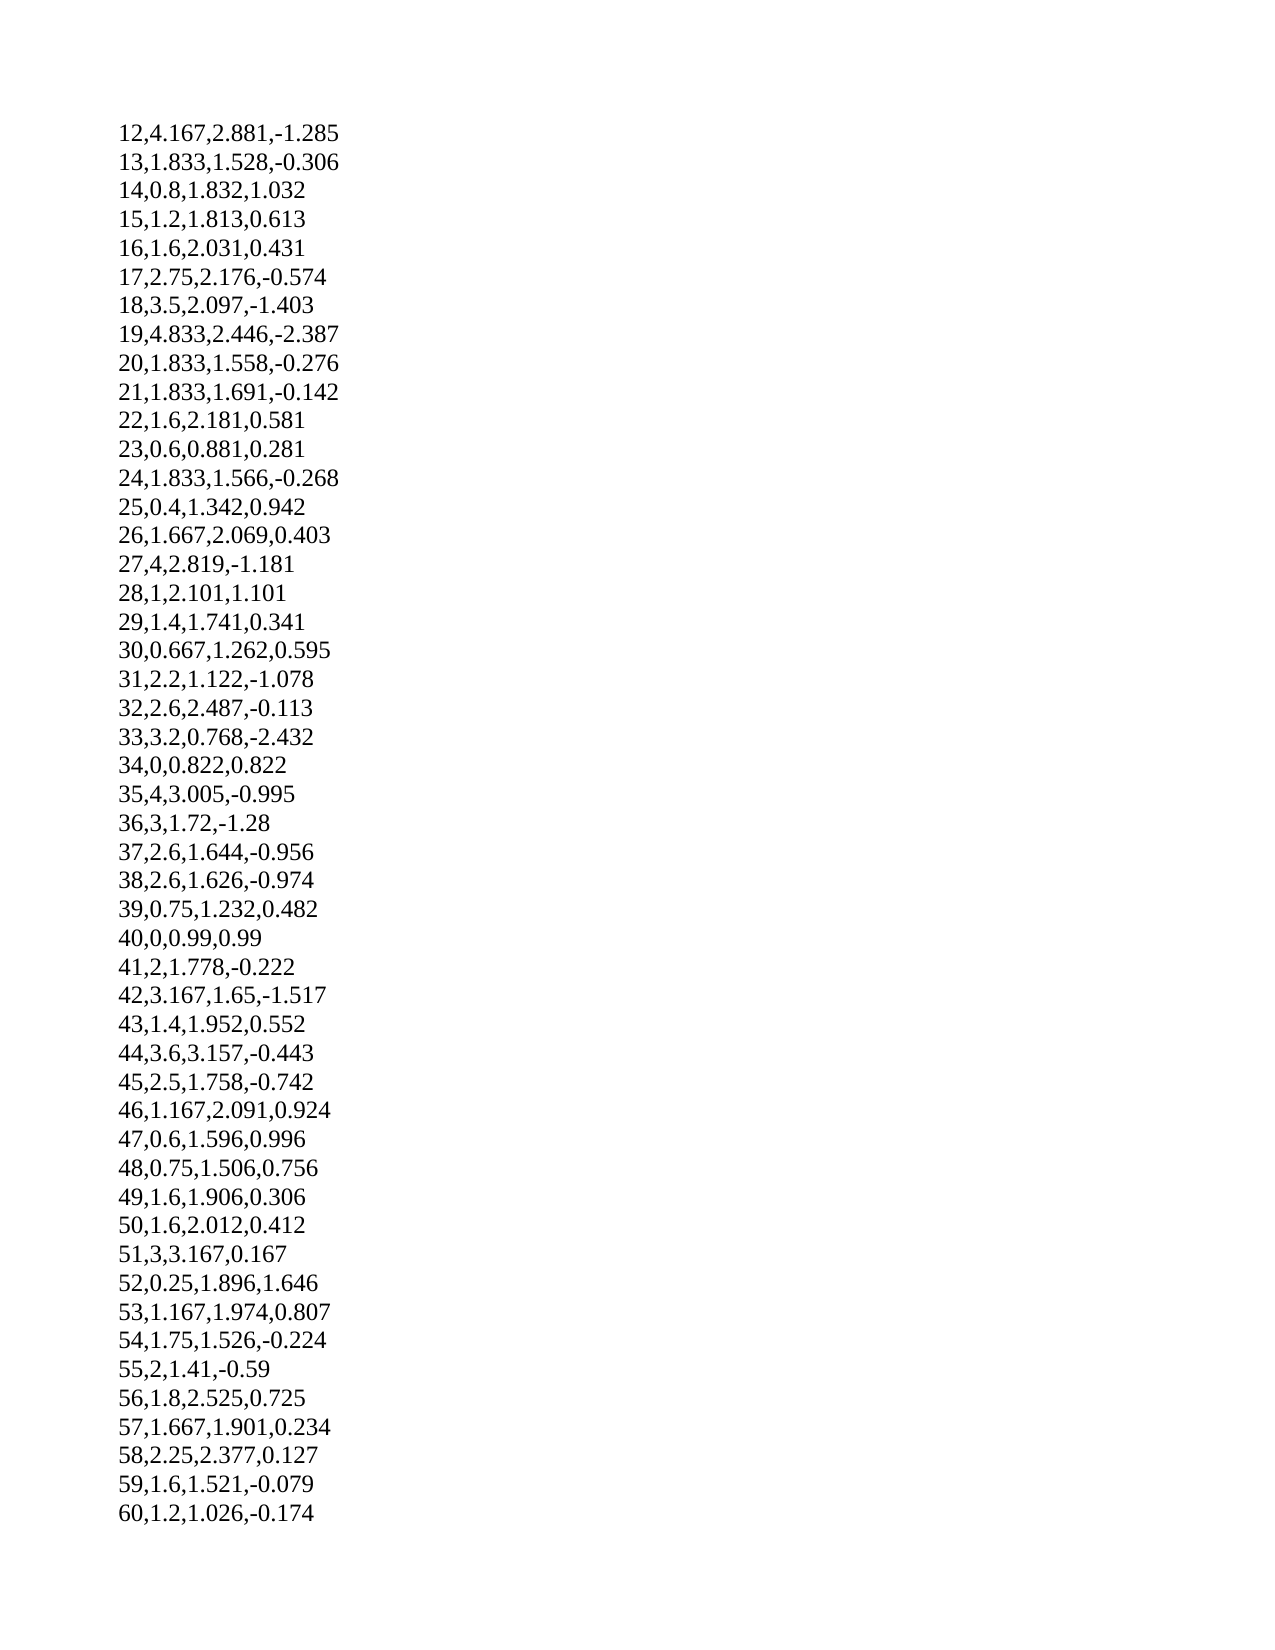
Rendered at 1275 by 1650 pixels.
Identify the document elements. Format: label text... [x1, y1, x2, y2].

text 30,0.667,1.262,0.595 [118, 636, 1157, 664]
text 43,1.4,1.952,0.552 [118, 1009, 1157, 1038]
text 46,1.167,2.091,0.924 [118, 1096, 1157, 1124]
text 47,0.6,1.596,0.996 [118, 1124, 1157, 1153]
text 17,2.75,2.176,-0.574 [118, 262, 1157, 291]
text 49,1.6,1.906,0.306 [118, 1182, 1157, 1211]
text 32,2.6,2.487,-0.113 [118, 693, 1157, 722]
text 39,0.75,1.232,0.482 [118, 894, 1157, 923]
text 51,3,3.167,0.167 [118, 1239, 1157, 1268]
text 40,0,0.99,0.99 [118, 923, 1157, 952]
text 37,2.6,1.644,-0.956 [118, 837, 1157, 866]
text 54,1.75,1.526,-0.224 [118, 1326, 1157, 1354]
text 59,1.6,1.521,-0.079 [118, 1469, 1157, 1498]
text 53,1.167,1.974,0.807 [118, 1297, 1157, 1326]
text 52,0.25,1.896,1.646 [118, 1268, 1157, 1297]
text 12,4.167,2.881,-1.285 [118, 118, 1157, 147]
text 29,1.4,1.741,0.341 [118, 607, 1157, 636]
text 21,1.833,1.691,-0.142 [118, 377, 1157, 406]
text 55,2,1.41,-0.59 [118, 1354, 1157, 1383]
text 26,1.667,2.069,0.403 [118, 521, 1157, 549]
text 56,1.8,2.525,0.725 [118, 1383, 1157, 1412]
text 31,2.2,1.122,-1.078 [118, 664, 1157, 693]
text 36,3,1.72,-1.28 [118, 808, 1157, 837]
text 38,2.6,1.626,-0.974 [118, 866, 1157, 894]
text 33,3.2,0.768,-2.432 [118, 722, 1157, 751]
text 13,1.833,1.528,-0.306 [118, 147, 1157, 176]
text 44,3.6,3.157,-0.443 [118, 1038, 1157, 1067]
text 16,1.6,2.031,0.431 [118, 233, 1157, 262]
text 41,2,1.778,-0.222 [118, 952, 1157, 981]
text 60,1.2,1.026,-0.174 [118, 1498, 1157, 1527]
text 58,2.25,2.377,0.127 [118, 1441, 1157, 1469]
text 18,3.5,2.097,-1.403 [118, 291, 1157, 319]
text 15,1.2,1.813,0.613 [118, 204, 1157, 233]
text 42,3.167,1.65,-1.517 [118, 981, 1157, 1009]
text 22,1.6,2.181,0.581 [118, 406, 1157, 434]
text 19,4.833,2.446,-2.387 [118, 319, 1157, 348]
text 48,0.75,1.506,0.756 [118, 1153, 1157, 1182]
text 50,1.6,2.012,0.412 [118, 1211, 1157, 1239]
text 35,4,3.005,-0.995 [118, 779, 1157, 808]
text 57,1.667,1.901,0.234 [118, 1412, 1157, 1441]
text 14,0.8,1.832,1.032 [118, 176, 1157, 204]
text 25,0.4,1.342,0.942 [118, 492, 1157, 521]
text 20,1.833,1.558,-0.276 [118, 348, 1157, 377]
text 27,4,2.819,-1.181 [118, 549, 1157, 578]
text 45,2.5,1.758,-0.742 [118, 1067, 1157, 1096]
text 23,0.6,0.881,0.281 [118, 434, 1157, 463]
text 28,1,2.101,1.101 [118, 578, 1157, 607]
text 24,1.833,1.566,-0.268 [118, 463, 1157, 492]
text 34,0,0.822,0.822 [118, 751, 1157, 779]
